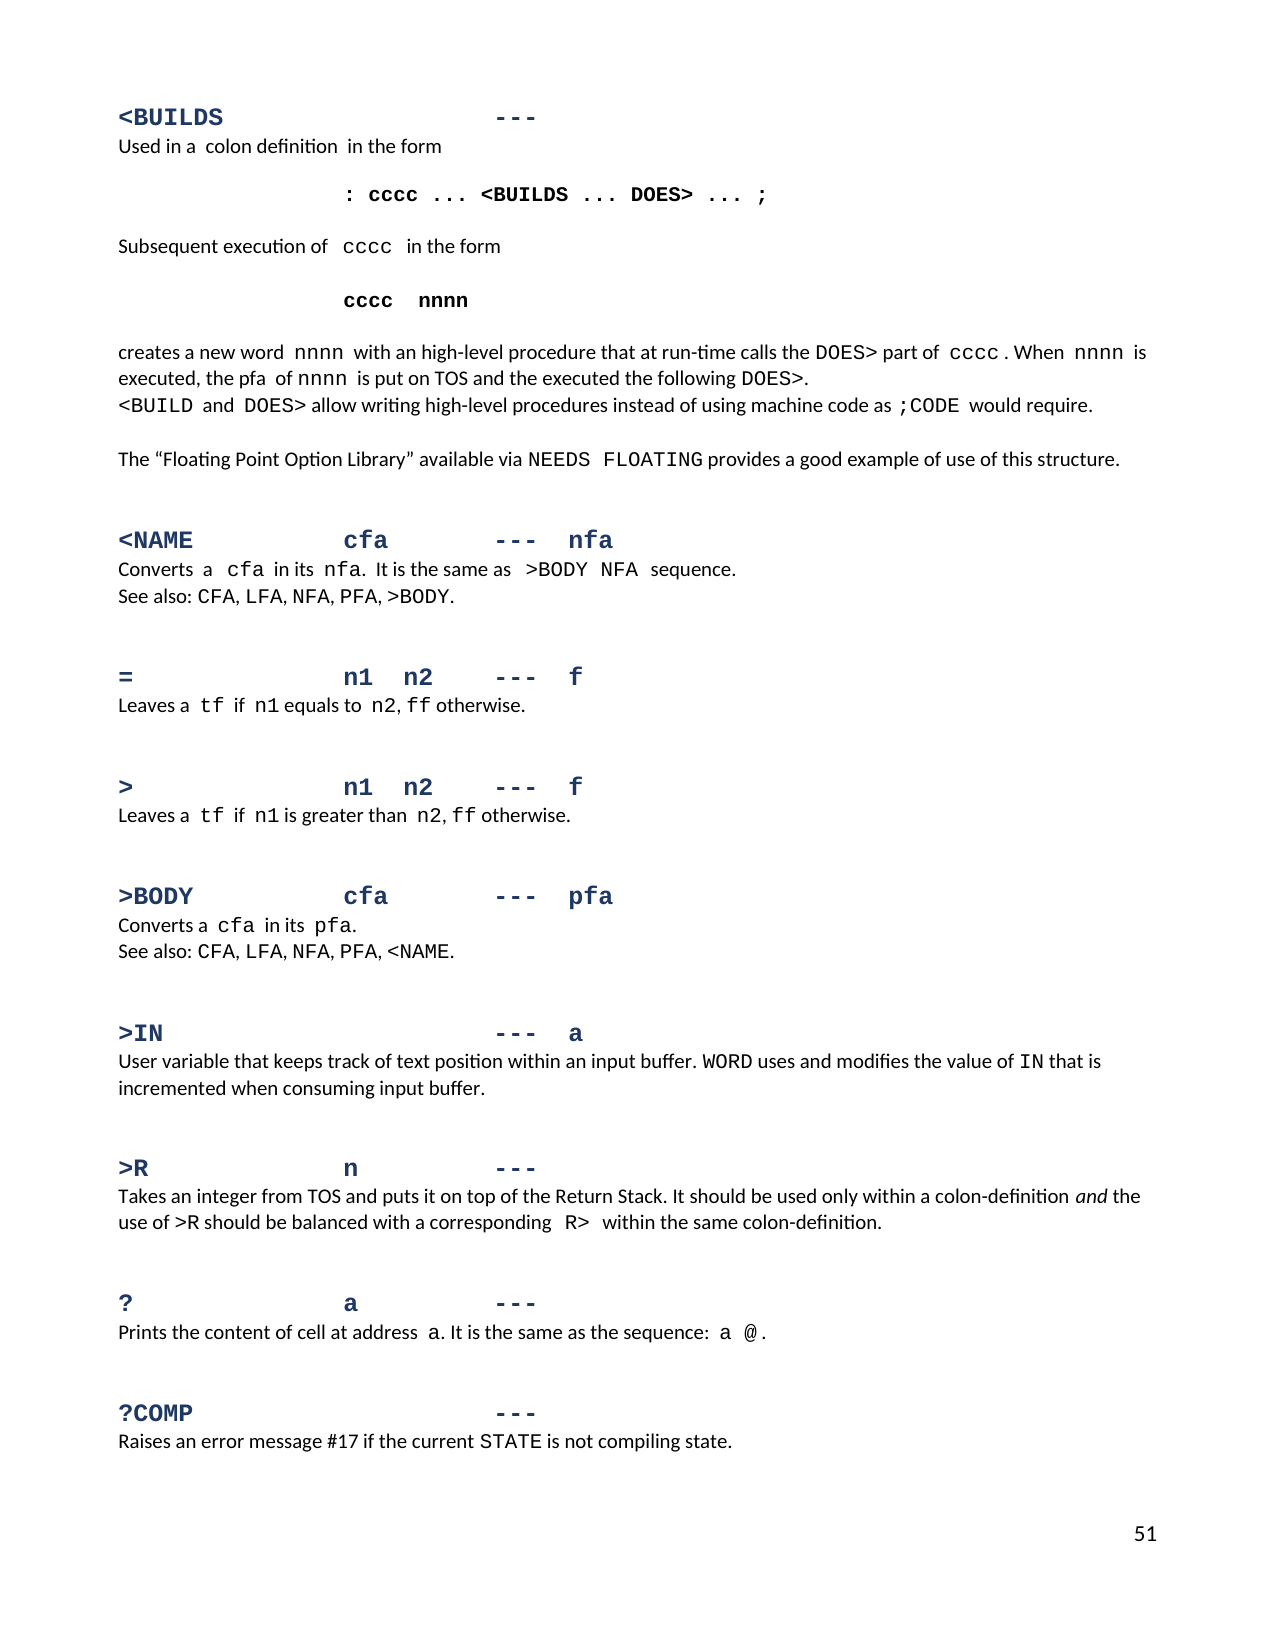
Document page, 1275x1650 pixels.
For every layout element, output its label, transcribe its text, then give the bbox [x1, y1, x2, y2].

text Takes an integer from TOS and puts it on top of the Return Stack. It should be used only within a colon-definition and the use of >R should be balanced with a corresponding R> within the same colon-definition. [118, 1184, 1157, 1236]
subtitle ?COMP --- [118, 1400, 1157, 1429]
text Leaves a tf if n1 is greater than n2, ff otherwise. [118, 802, 1157, 829]
text Subsequent execution of cccc in the form [118, 233, 1157, 259]
text <BUILD and DOES> allow writing high-level procedures instead of using machine code as ;CODE would require. [118, 392, 1157, 418]
text User variable that keeps track of text position within an input buffer. WORD uses and modifies the value of IN that is incremented when consuming input buffer. [118, 1048, 1157, 1100]
text Raises an error message #17 if the current STATE is not compiling state. [118, 1429, 1157, 1455]
subtitle ? a --- [118, 1291, 1157, 1319]
text Leaves a tf if n1 equals to n2, ff otherwise. [118, 693, 1157, 719]
text Prints the content of cell at address a. It is the same as the sequence: a @ . [118, 1319, 1157, 1345]
subtitle = n1 n2 --- f [118, 664, 1157, 693]
subtitle >R n --- [118, 1155, 1157, 1184]
text See also: CFA, LFA, NFA, PFA, <NAME. [118, 939, 1157, 965]
text : cccc ... <BUILDS ... DOES> ... ; [118, 184, 1157, 207]
text cccc nnnn [118, 287, 1157, 314]
text Used in a colon definition in the form [118, 133, 1157, 158]
text Converts a cfa in its nfa. It is the same as >BODY NFA sequence. [118, 556, 1157, 583]
subtitle >BODY cfa --- pfa [118, 884, 1157, 912]
subtitle >IN --- a [118, 1020, 1157, 1048]
text Converts a cfa in its pfa. [118, 912, 1157, 939]
subtitle <NAME cfa --- nfa [118, 528, 1157, 556]
text See also: CFA, LFA, NFA, PFA, >BODY. [118, 583, 1157, 609]
subtitle <BUILDS --- [118, 104, 1157, 133]
text The “Floating Point Option Library” available via NEEDS FLOATING provides a good example of use of this structure. [118, 447, 1157, 473]
text creates a new word nnnn with an high-level procedure that at run-time calls the DOES> part of cccc . When nnnn is executed, the pfa of nnnn is put on TOS and the executed the following DOES>. [118, 339, 1157, 392]
subtitle > n1 n2 --- f [118, 774, 1157, 802]
